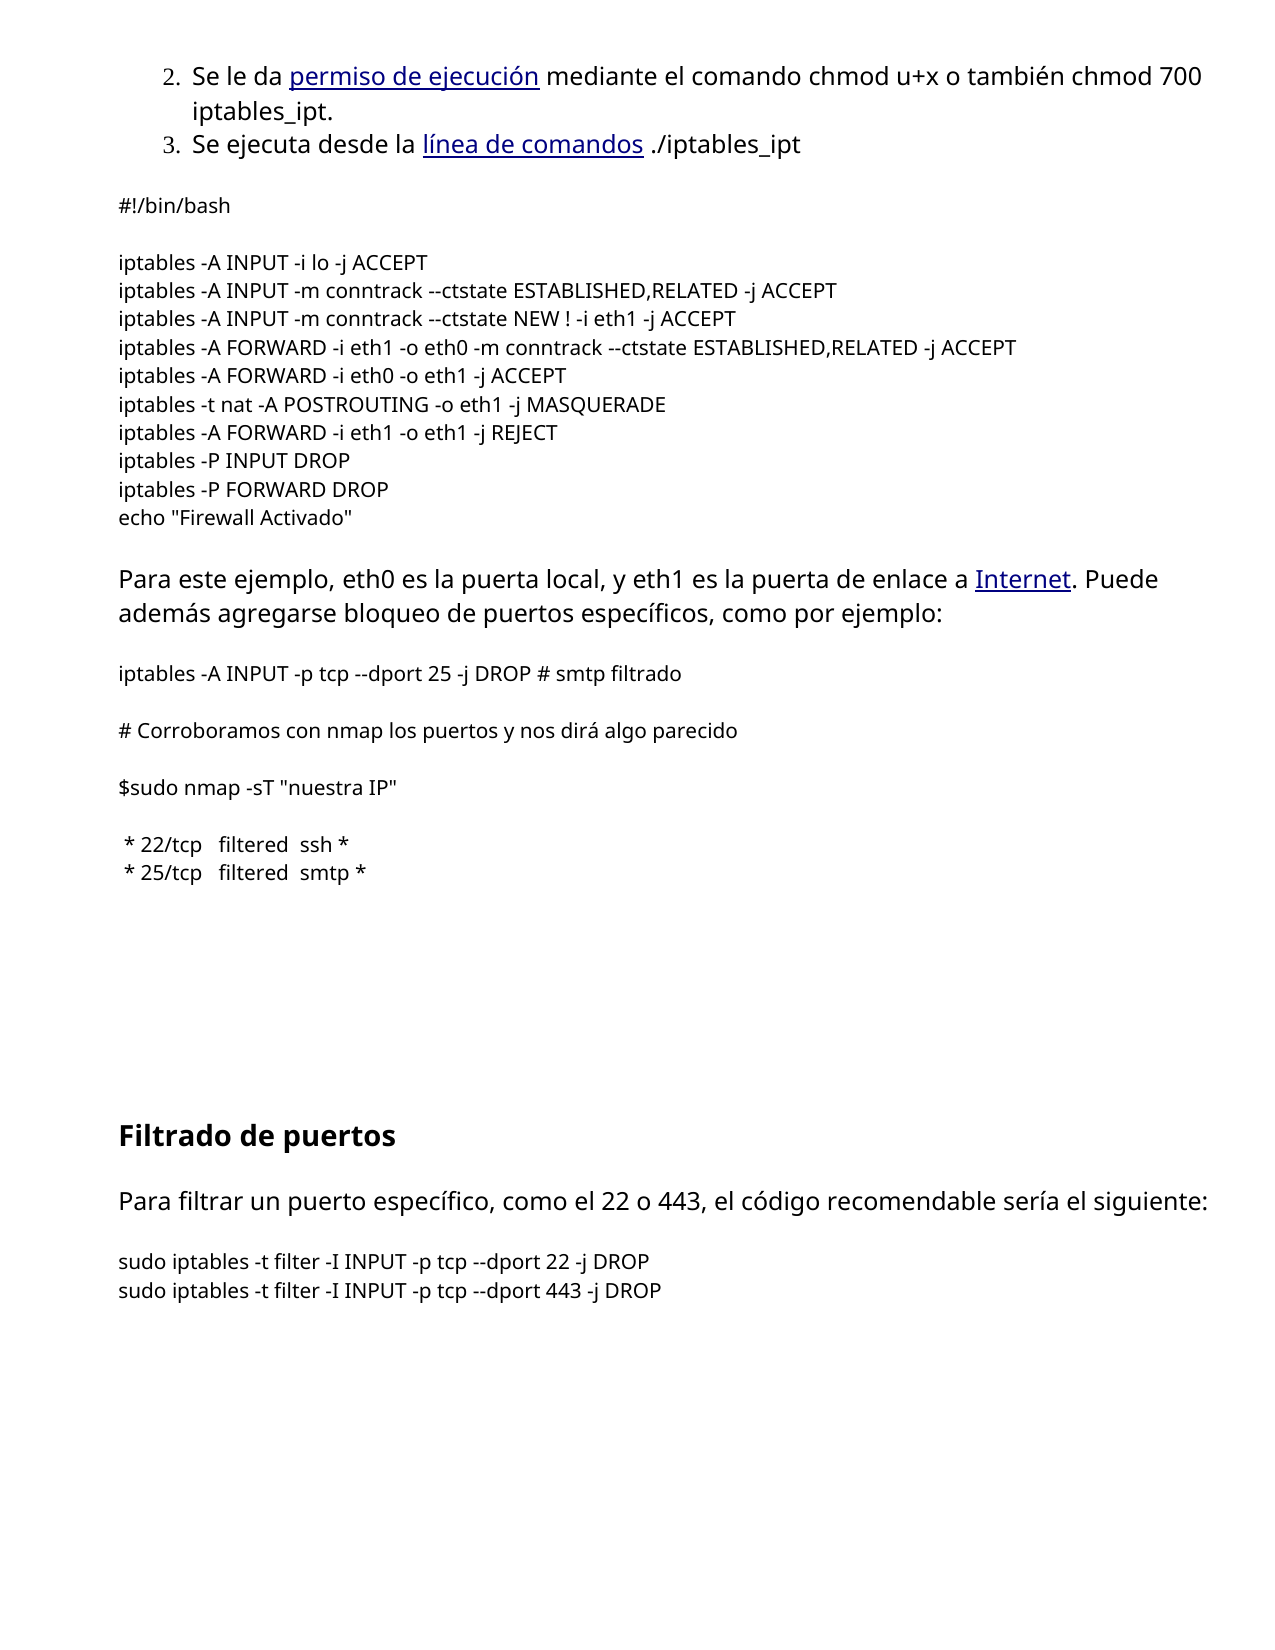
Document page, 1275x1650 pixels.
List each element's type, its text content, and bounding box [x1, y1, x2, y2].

text iptables -A INPUT -m conntrack --ctstate NEW ! -i eth1 -j ACCEPT [118, 304, 1216, 333]
text sudo iptables -t filter -I INPUT -p tcp --dport 443 -j DROP [118, 1276, 1216, 1304]
text iptables -A INPUT -m conntrack --ctstate ESTABLISHED,RELATED -j ACCEPT [118, 276, 1216, 304]
text #!/bin/bash [118, 191, 1216, 219]
subtitle Filtrado de puertos [118, 1115, 1216, 1154]
text iptables -A INPUT -i lo -j ACCEPT [118, 248, 1216, 276]
text * 22/tcp filtered ssh * [118, 830, 1216, 858]
text iptables -t nat -A POSTROUTING -o eth1 -j MASQUERADE [118, 390, 1216, 418]
text iptables -A INPUT -p tcp --dport 25 -j DROP # smtp filtrado [118, 659, 1216, 687]
text $sudo nmap -sT "nuestra IP" [118, 773, 1216, 801]
text iptables -A FORWARD -i eth1 -o eth0 -m conntrack --ctstate ESTABLISHED,RELATED -j ACCEPT [118, 333, 1216, 361]
list Se ejecuta desde la línea de comandos ./iptables_ipt [162, 127, 1216, 161]
text iptables -A FORWARD -i eth0 -o eth1 -j ACCEPT [118, 361, 1216, 390]
text # Corroboramos con nmap los puertos y nos dirá algo parecido [118, 716, 1216, 744]
text echo "Firewall Activado" [118, 503, 1216, 532]
text iptables -P FORWARD DROP [118, 475, 1216, 503]
list Se le da permiso de ejecución mediante el comando chmod u+x o también chmod 700 iptables_ipt. [162, 59, 1216, 127]
text sudo iptables -t filter -I INPUT -p tcp --dport 22 -j DROP [118, 1247, 1216, 1276]
text Para filtrar un puerto específico, como el 22 o 443, el código recomendable sería el siguiente: [118, 1184, 1216, 1218]
text iptables -A FORWARD -i eth1 -o eth1 -j REJECT [118, 418, 1216, 447]
text * 25/tcp filtered smtp * [118, 858, 1216, 887]
text iptables -P INPUT DROP [118, 447, 1216, 475]
text Para este ejemplo, eth0 es la puerta local, y eth1 es la puerta de enlace a Internet. Puede además agregarse bloqueo de puertos específicos, como por ejemplo: [118, 561, 1216, 629]
